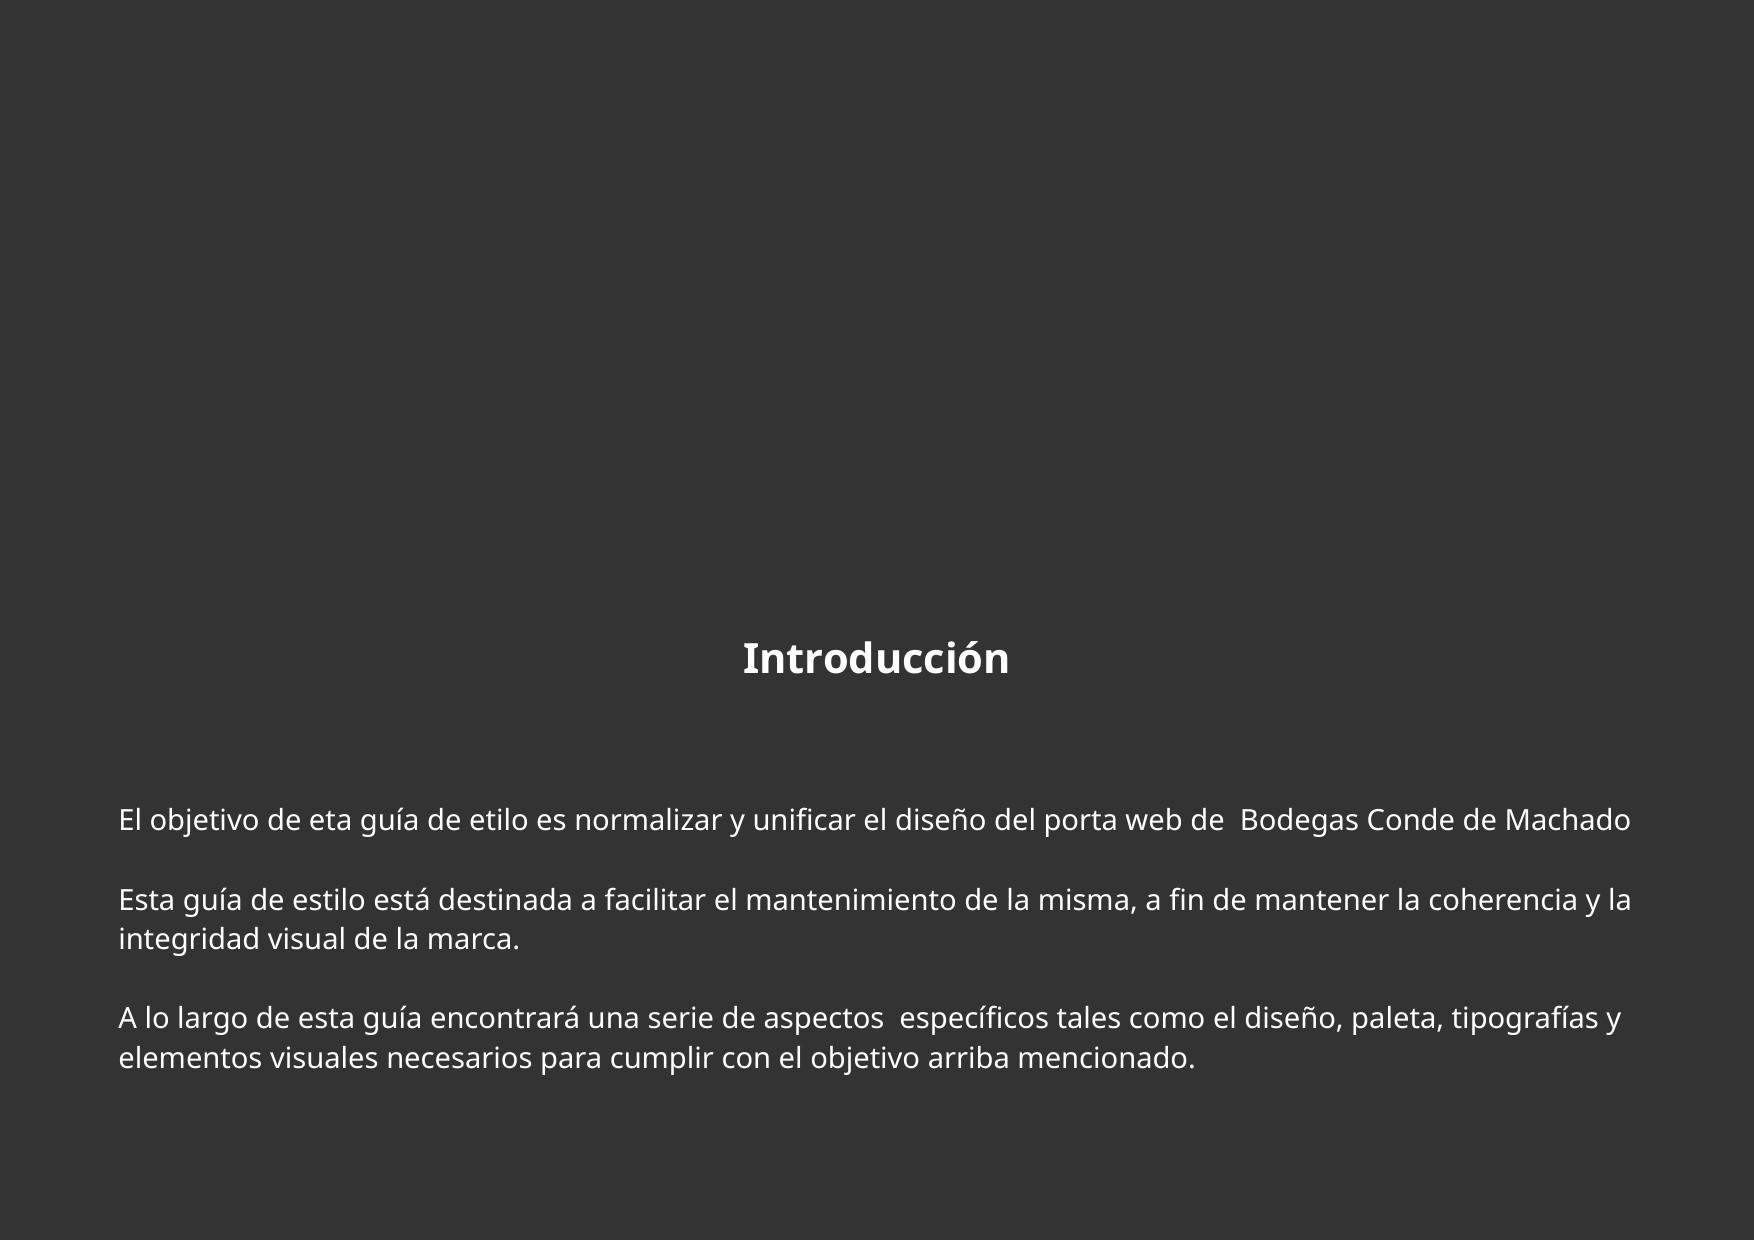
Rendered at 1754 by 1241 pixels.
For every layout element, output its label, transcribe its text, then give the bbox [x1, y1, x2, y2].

text Esta guía de estilo está destinada a facilitar el mantenimiento de la misma, a fin de mantener la coherencia y la integridad visual de la marca. [118, 879, 1636, 958]
text El objetivo de eta guía de etilo es normalizar y unificar el diseño del porta web de Bodegas Conde de Machado [118, 799, 1636, 839]
text Introducción [118, 629, 1636, 686]
text A lo largo de esta guía encontrará una serie de aspectos específicos tales como el diseño, paleta, tipografías y elementos visuales necesarios para cumplir con el objetivo arriba mencionado. [118, 998, 1636, 1077]
